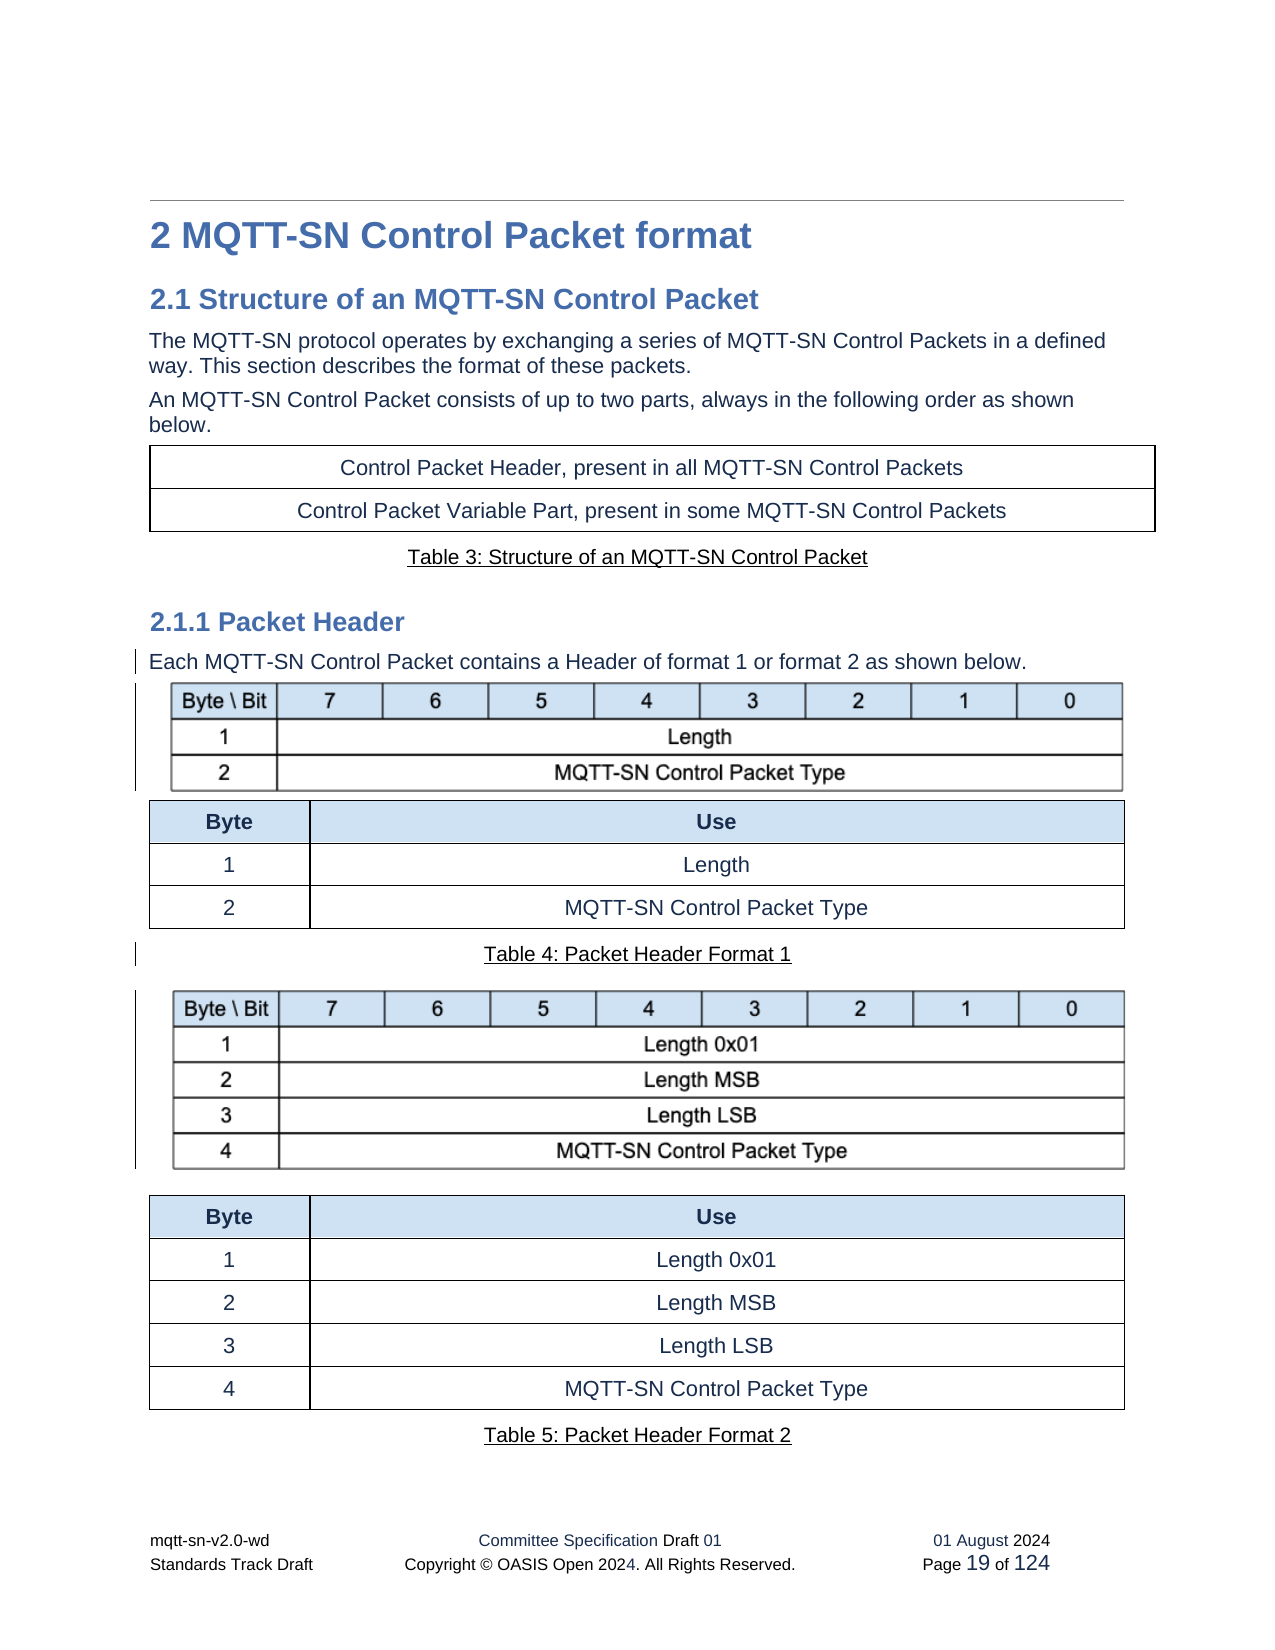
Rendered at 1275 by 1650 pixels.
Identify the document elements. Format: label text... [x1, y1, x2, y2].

table_cell Length MSB [311, 1281, 1124, 1323]
table_cell 1 [150, 1239, 309, 1280]
text An MQTT-SN Control Packet consists of up to two parts, always in the following order as shown below. [148, 386, 1124, 437]
table_cell 4 [150, 1367, 309, 1409]
table_header Byte [150, 1196, 309, 1237]
table_cell Length [311, 844, 1124, 885]
table_cell MQTT-SN Control Packet Type [311, 1367, 1124, 1409]
table_header Use [311, 1196, 1124, 1237]
picture [148, 682, 1124, 792]
table_cell MQTT-SN Control Packet Type [311, 886, 1124, 928]
table_header Byte [150, 801, 309, 842]
picture [150, 990, 1125, 1170]
table_header Use [311, 801, 1124, 842]
text Table 4: Packet Header Format 1 [150, 942, 1125, 966]
subtitle 2.1 Structure of an MQTT-SN Control Packet [150, 282, 1124, 315]
subtitle 2 MQTT-SN Control Packet format [150, 201, 1124, 257]
text Table 5: Packet Header Format 2 [150, 1423, 1125, 1447]
table_cell Length 0x01 [311, 1239, 1124, 1280]
table_header Control Packet Header, present in all MQTT-SN Control Packets [151, 446, 1154, 488]
table_cell 2 [150, 1281, 309, 1323]
text Each MQTT-SN Control Packet contains a Header of format 1 or format 2 as shown below. [148, 649, 1124, 674]
table_cell 1 [150, 844, 309, 885]
table_cell Length LSB [311, 1324, 1124, 1366]
table_cell Control Packet Variable Part, present in some MQTT-SN Control Packets [151, 489, 1154, 531]
table_cell 2 [150, 886, 309, 928]
subtitle 2.1.1 Packet Header [150, 606, 1124, 637]
text The MQTT-SN protocol operates by exchanging a series of MQTT-SN Control Packets in a defined way. This section describes the format of these packets. [148, 328, 1124, 378]
table_cell 3 [150, 1324, 309, 1366]
text Table 3: Structure of an MQTT-SN Control Packet [150, 544, 1125, 568]
